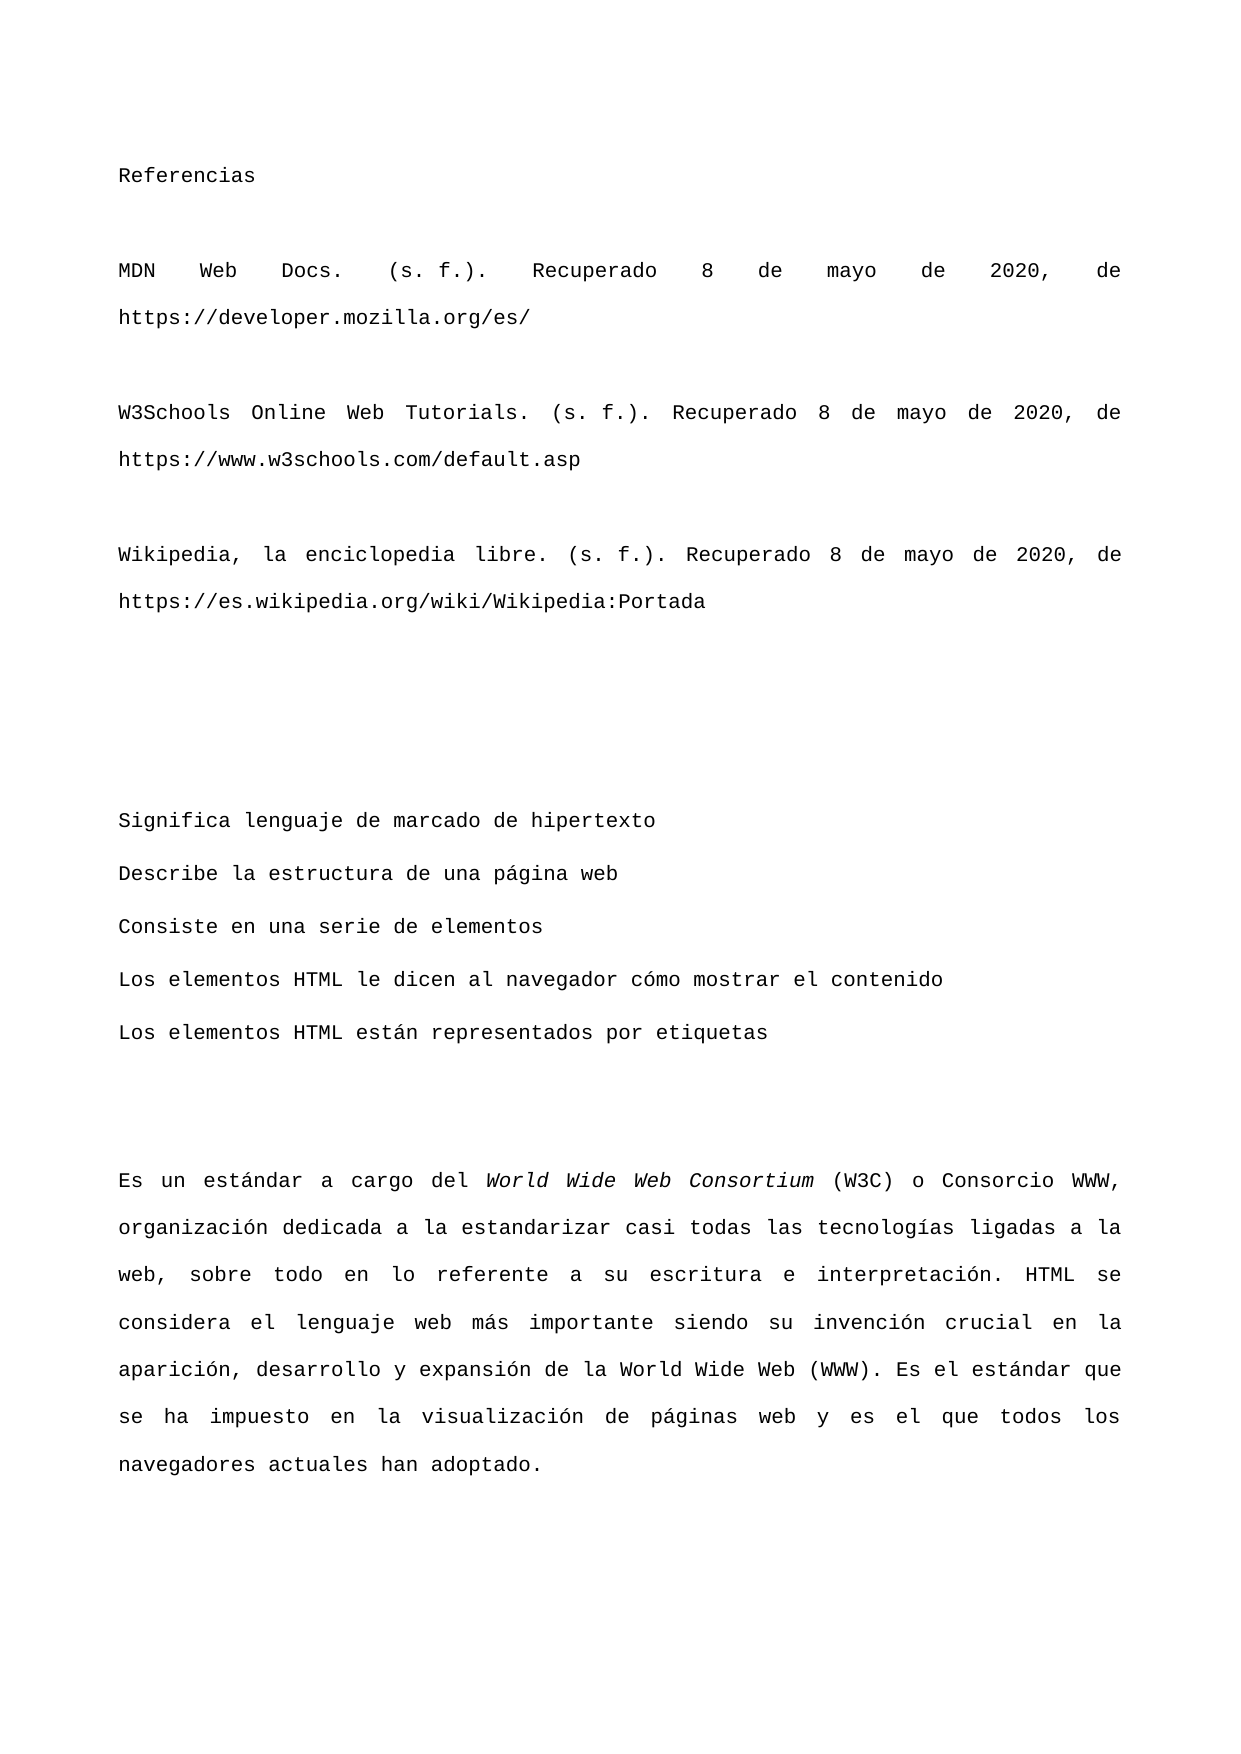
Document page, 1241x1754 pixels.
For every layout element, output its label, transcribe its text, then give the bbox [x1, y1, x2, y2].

text Significa lenguaje de marcado de hipertexto [118, 810, 1122, 833]
text Consiste en una serie de elementos [118, 916, 1122, 939]
text Los elementos HTML le dicen al navegador cómo mostrar el contenido [118, 969, 1122, 993]
text Wikipedia, la enciclopedia libre. (s. f.). Recuperado 8 de mayo de 2020, de https://es.wikipedia.org/wiki/Wikipedia:Portada [118, 544, 1122, 615]
text W3Schools Online Web Tutorials. (s. f.). Recuperado 8 de mayo de 2020, de https://www.w3schools.com/default.asp [118, 402, 1122, 473]
text Referencias [118, 165, 1122, 189]
text Describe la estructura de una página web [118, 863, 1122, 886]
text MDN Web Docs. (s. f.). Recuperado 8 de mayo de 2020, de https://developer.mozilla.org/es/ [118, 260, 1122, 331]
text Es un estándar a cargo del World Wide Web Consortium (W3C) o Consorcio WWW, organización dedicada a la estandarizar casi todas las tecnologías ligadas a la web, sobre todo en lo referente a su escritura e interpretación. HTML se considera el lenguaje web más importante siendo su invención crucial en la aparición, desarrollo y expansión de la World Wide Web (WWW). Es el estándar que se ha impuesto en la visualización de páginas web y es el que todos los navegadores actuales han adoptado. [118, 1170, 1122, 1477]
text Los elementos HTML están representados por etiquetas [118, 1022, 1122, 1046]
